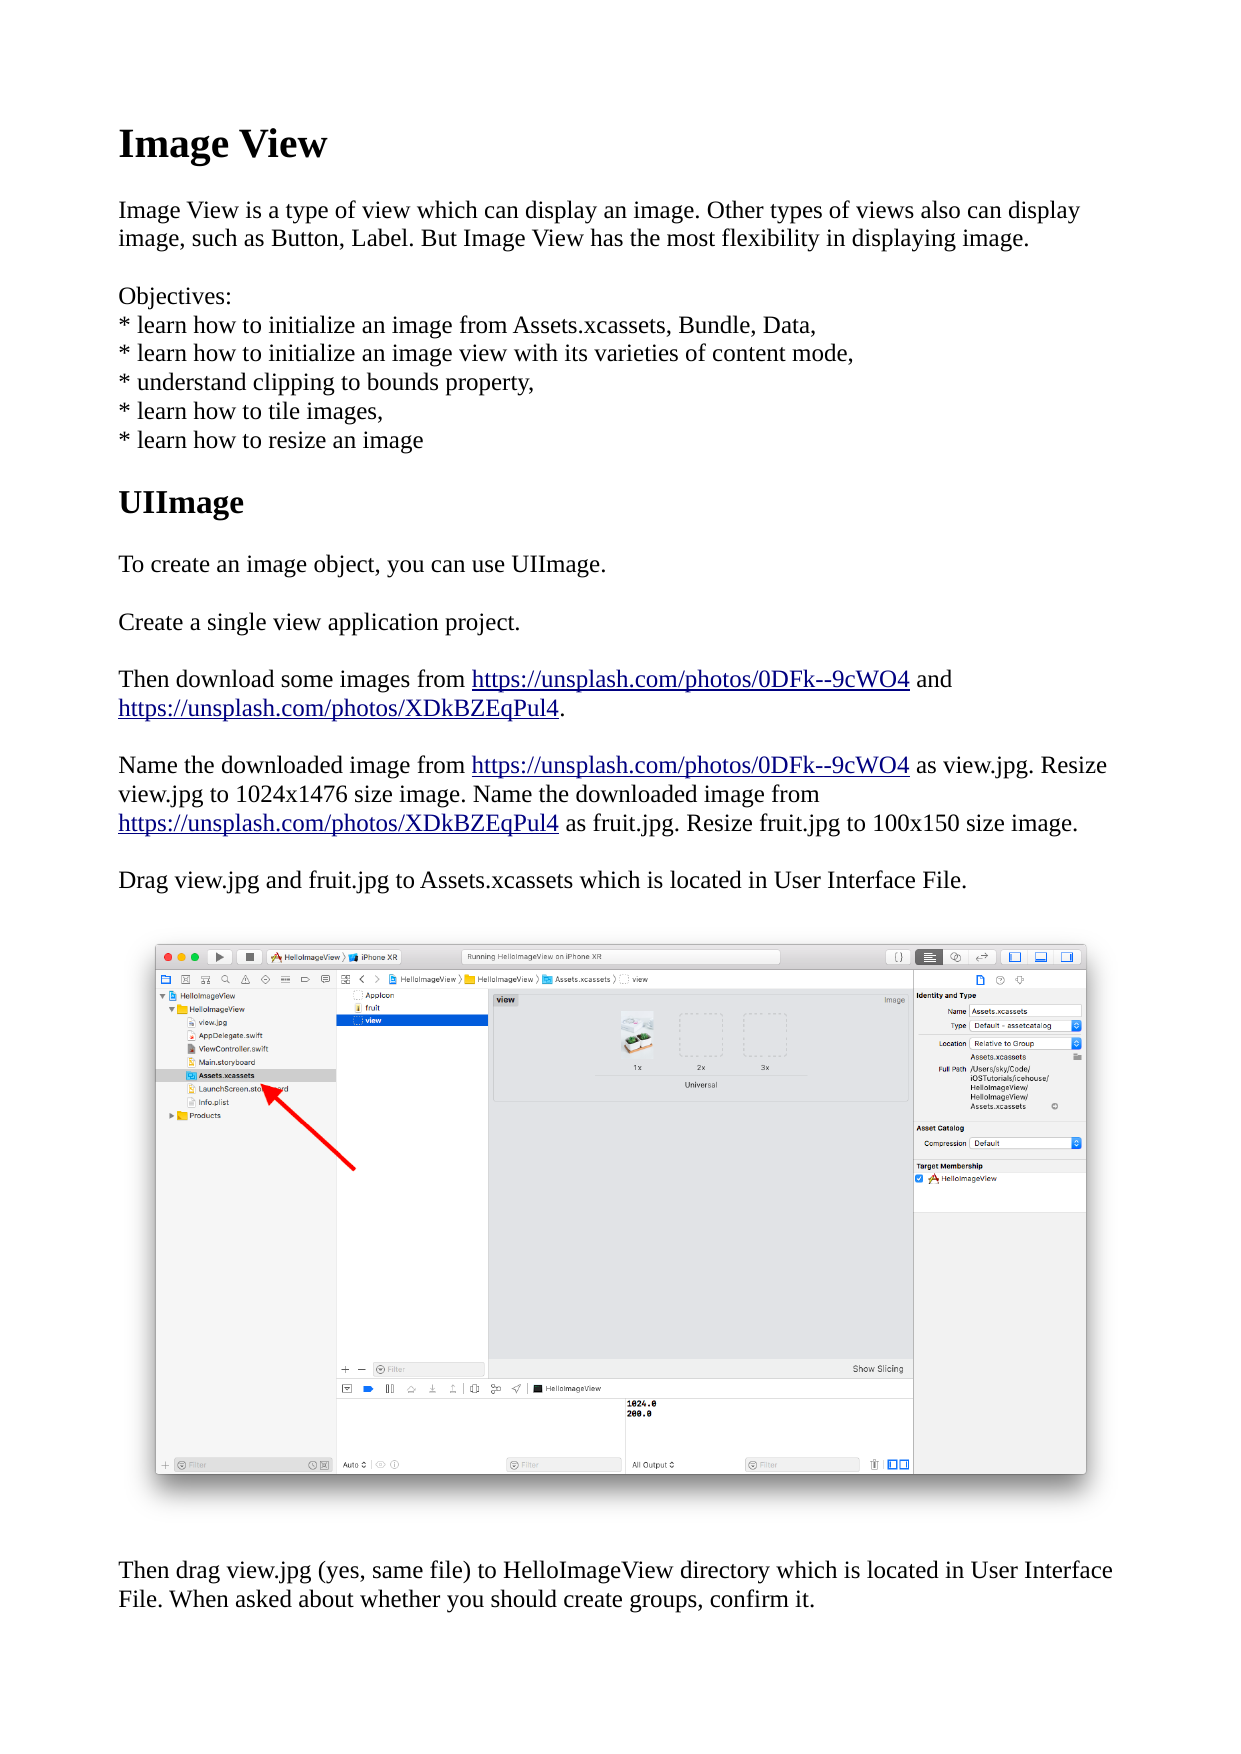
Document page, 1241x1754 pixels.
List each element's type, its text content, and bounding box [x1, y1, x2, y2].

text Then drag view.jpg (yes, same file) to HelloImageView directory which is located in User Interface File. When asked about whether you should create groups, confirm it. [118, 1555, 1122, 1613]
text Drag view.jpg and fruit.jpg to Assets.xcassets which is located in User Interface File. [118, 866, 1122, 894]
text * learn how to tile images, [118, 396, 1122, 425]
text To create an image object, you can use UIImage. [118, 549, 1122, 578]
text Name the downloaded image from https://unsplash.com/photos/0DFk--9cWO4 as view.jpg. Resize view.jpg to 1024x1476 size image. Name the downloaded image from https://unsplash.com/photos/XDkBZEqPul4 as fruit.jpg. Resize fruit.jpg to 100x150 size image. [118, 751, 1122, 837]
text * learn how to resize an image [118, 425, 1122, 453]
text * learn how to initialize an image view with its varieties of content mode, [118, 338, 1122, 367]
text Objectives: [118, 281, 1122, 310]
text Then download some images from https://unsplash.com/photos/0DFk--9cWO4 and https://unsplash.com/photos/XDkBZEqPul4. [118, 664, 1122, 722]
text * learn how to initialize an image from Assets.xcassets, Bundle, Data, [118, 310, 1122, 338]
text Image View is a type of view which can display an image. Other types of views also can display image, such as Button, Label. But Image View has the most flexibility in displaying image. [118, 195, 1122, 252]
text UIImage [118, 482, 1122, 521]
text * understand clipping to bounds property, [118, 367, 1122, 396]
picture [118, 923, 1123, 1527]
text Image View [118, 118, 1122, 166]
text Create a single view application project. [118, 607, 1122, 636]
